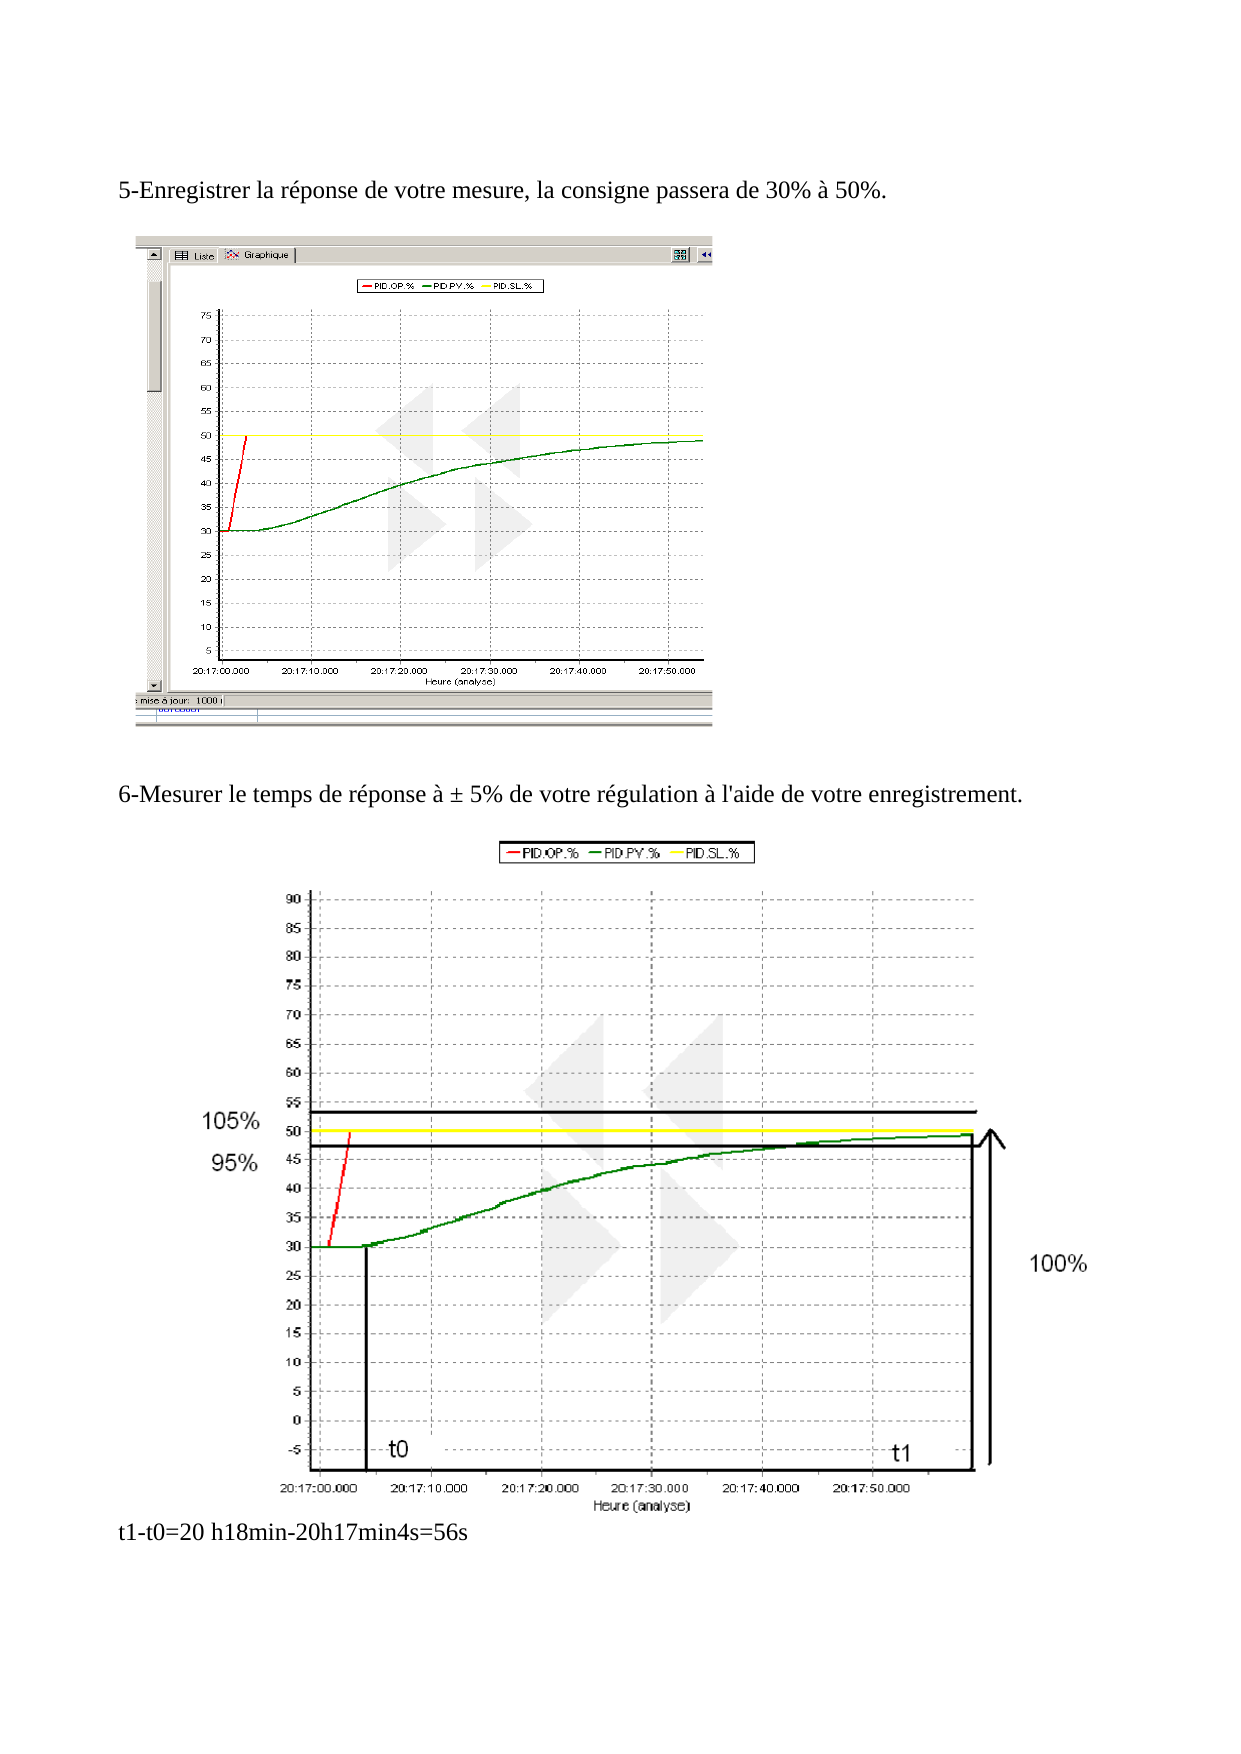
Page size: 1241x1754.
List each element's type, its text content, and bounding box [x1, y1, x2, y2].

picture [135, 236, 713, 727]
text t1-t0=20 h18min-20h17min4s=56s [118, 808, 1122, 1545]
text 6-Mesurer le temps de réponse à ± 5% de votre régulation à l'aide de votre enregistrement. [118, 779, 1122, 808]
text 5-Enregistrer la réponse de votre mesure, la consigne passera de 30% à 50%. [118, 176, 1122, 204]
